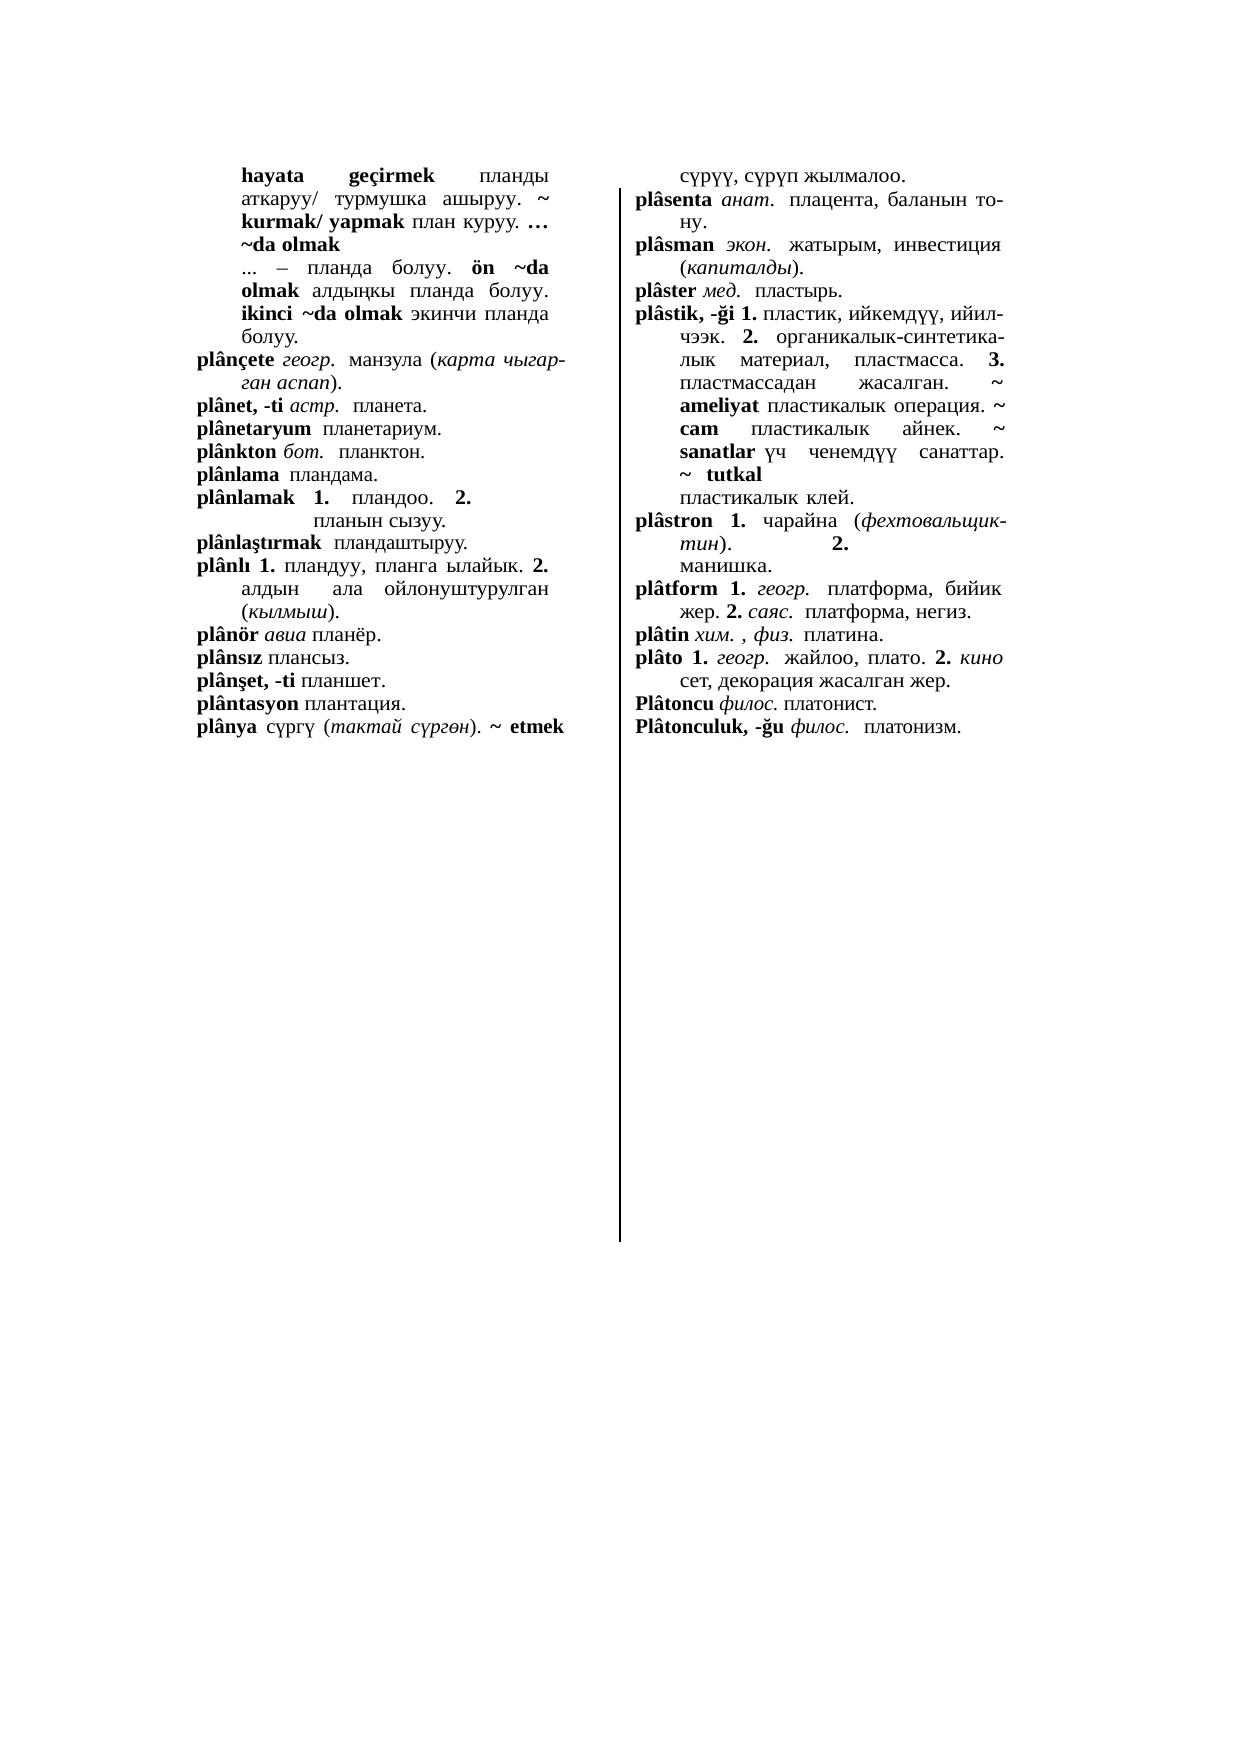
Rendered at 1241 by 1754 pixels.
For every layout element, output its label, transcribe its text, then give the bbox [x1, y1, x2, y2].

text plâtin хим. , физ. платина. [635, 623, 1065, 646]
text plânet, -ti астр. планета. [197, 394, 581, 417]
text plânlı 1. пландуу, планга ылайык. 2. алдын ала ойлонуштурулган (кылмыш). [197, 554, 549, 623]
text plânlamak 1. пландоо. 2. планын сызуу. [197, 486, 549, 532]
text plâtform 1. геогр. платформа, бийик жер. 2. саяс. платформа, негиз. [635, 577, 1030, 623]
text Plâtoncu филос. платонист. [635, 692, 1037, 715]
text plâto 1. геогр. жайлоо, плато. 2. кино [635, 646, 1065, 669]
text plâsman экон. жатырым, инвестиция [635, 233, 1065, 256]
text plânya сүргү (тактай сүргөн). ~ etmek [197, 715, 590, 738]
text plânlaştırmak пландаштыруу. [197, 532, 609, 554]
text hayata geçirmek планды аткаруу/ турмушка ашыруу. ~ kurmak/ yapmak план куруу. … ~da olmak [241, 164, 549, 256]
text plâstron 1. чарайна (фехтовальщик- [635, 509, 1037, 532]
text (капиталды). [679, 256, 807, 279]
text plânör авиа планёр. plânsız плансыз. plânşet, -ti планшет. [197, 623, 399, 692]
text plâstik, -ği 1. пластик, ийкемдүү, ийил- [635, 302, 1065, 325]
text Plâtonculuk, -ğu филос. платонизм. [635, 715, 1037, 738]
text plâster мед. пластырь. [635, 279, 1029, 302]
text plânçete геогр. манзула (карта чыгар- ган аспап). [197, 348, 578, 394]
text пластикалык клей. [679, 486, 857, 509]
text plânetaryum планетариум. plânkton бот. планктон. plânlama пландама. [197, 417, 488, 486]
text ameliyat пластикалык операция. ~ cam пластикалык айнек. ~ sanatlar үч ченемдүү санаттар. ~ tutkal [679, 394, 1005, 486]
text сүрүү, сүрүп жылмалоо. [679, 164, 907, 187]
text чээк. 2. органикалык-синтетика- лык материал, пластмасса. 3. пластмассадан жасалган. ~ [679, 325, 1005, 394]
text сет, декорация жасалган жер. [679, 669, 954, 692]
text plântasyon плантация. [197, 692, 590, 715]
text ... – планда болуу. ön ~da olmak алдыңкы планда болуу. ikinci ~da olmak экинчи планда болуу. [241, 256, 549, 348]
text тин). 2. манишка. [679, 532, 849, 577]
text plâsenta анат. плацента, баланын то- ну. [635, 188, 1027, 233]
